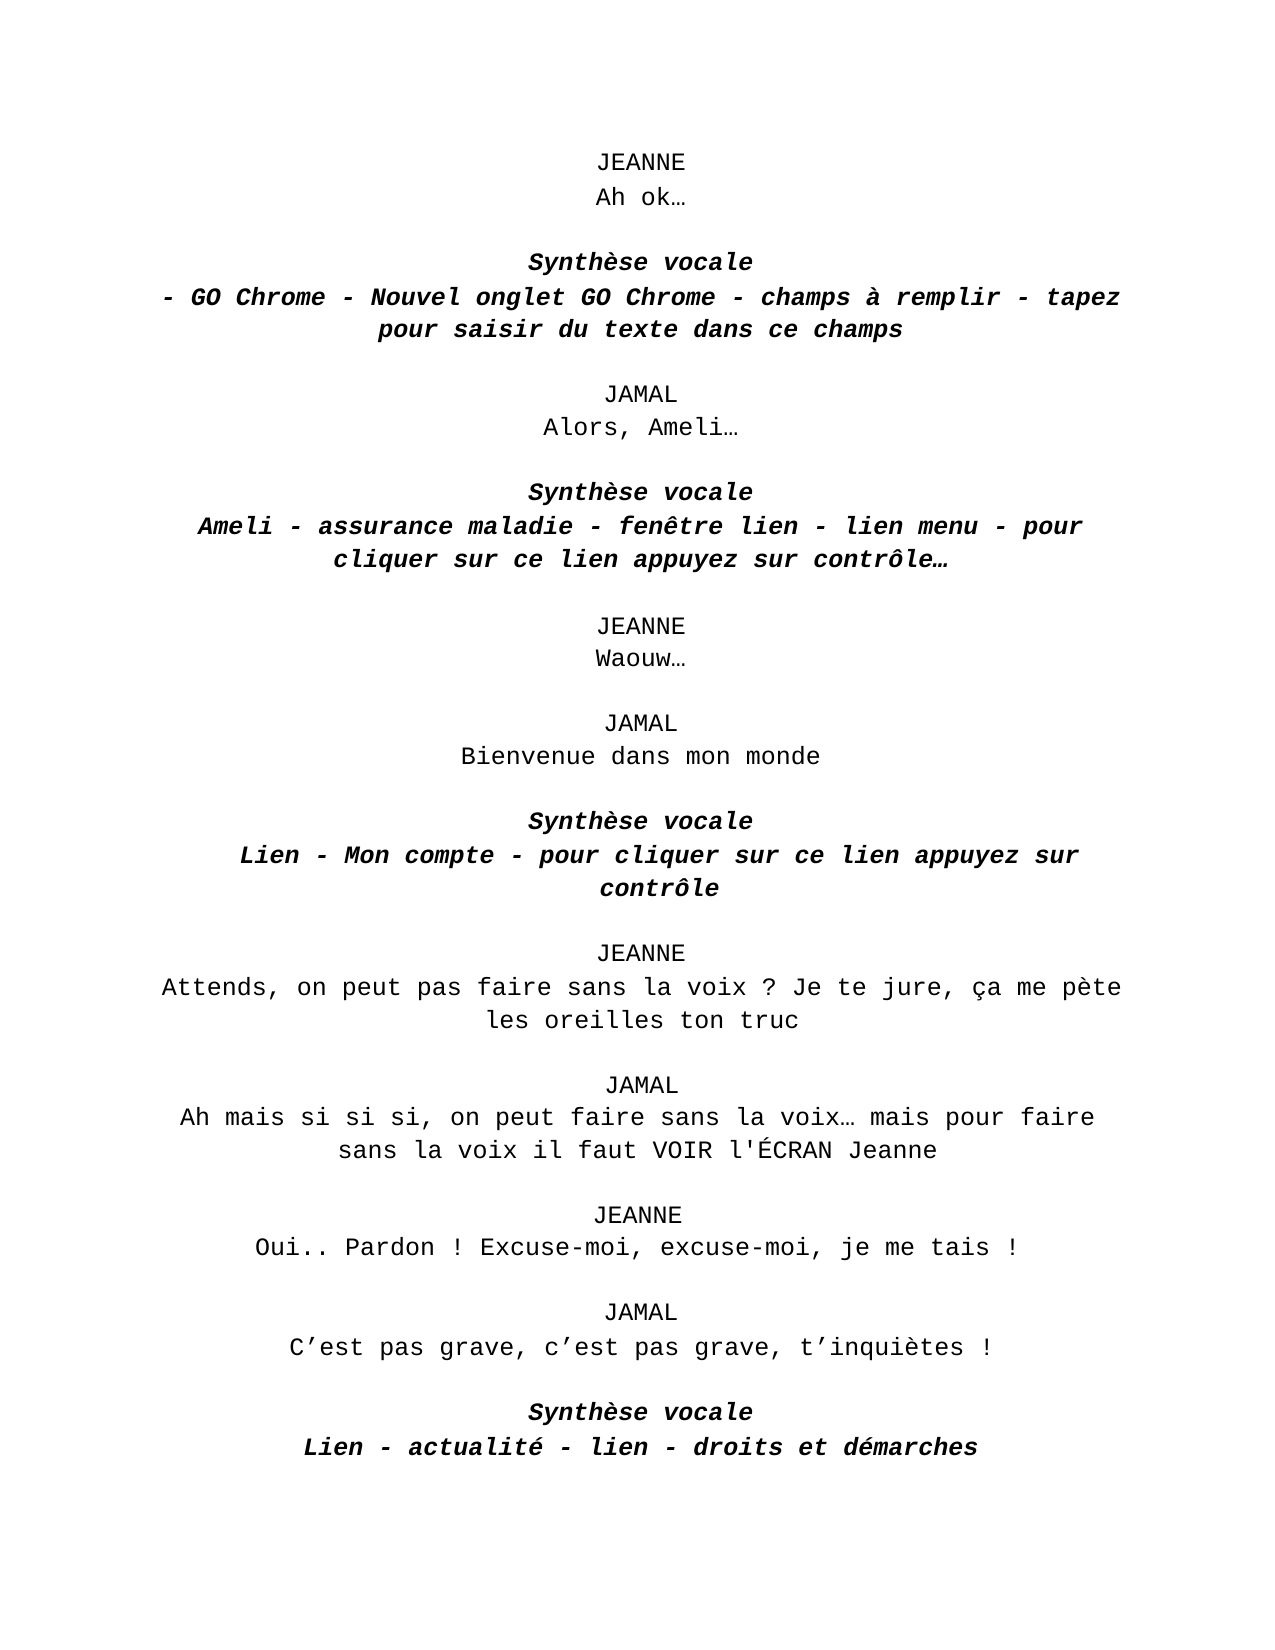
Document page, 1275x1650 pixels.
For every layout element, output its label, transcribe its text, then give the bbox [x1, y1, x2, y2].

text JEANNE [156, 150, 1125, 178]
text Synthèse vocale [156, 808, 1125, 837]
text Waouw… [156, 646, 1125, 674]
text Synthèse vocale [156, 1399, 1125, 1428]
text Ah ok… [156, 184, 1125, 213]
text Ah mais si si si, on peut faire sans la voix… mais pour faire sans la voix il faut VOIR l'ÉCRAN Jeanne [150, 1105, 1125, 1166]
text JAMAL [156, 711, 1125, 739]
text Ameli - assurance maladie - fenêtre lien - lien menu - pour cliquer sur ce lien appuyez sur contrôle… [156, 514, 1125, 574]
text Lien - actualité - lien - droits et démarches [156, 1434, 1125, 1462]
text JAMAL [156, 1300, 1125, 1328]
text Oui.. Pardon ! Excuse-moi, excuse-moi, je me tais ! [150, 1235, 1125, 1263]
text JEANNE [150, 1202, 1125, 1231]
text Lien - Mon compte - pour cliquer sur ce lien appuyez sur contrôle [194, 843, 1125, 904]
text - GO Chrome - Nouvel onglet GO Chrome - champs à remplir - tapez pour saisir du texte dans ce champs [156, 284, 1125, 345]
text Bienvenue dans mon monde [156, 743, 1125, 772]
text Attends, on peut pas faire sans la voix ? Je te jure, ça me pète les oreilles ton truc [158, 975, 1125, 1036]
text JAMAL [158, 1072, 1125, 1101]
text JAMAL [156, 382, 1125, 410]
text C’est pas grave, c’est pas grave, t’inquiètes ! [158, 1334, 1125, 1363]
text JEANNE [156, 613, 1125, 642]
text JEANNE [156, 940, 1125, 969]
text Alors, Ameli… [156, 414, 1125, 442]
text Synthèse vocale [156, 479, 1125, 507]
text Synthèse vocale [156, 249, 1125, 278]
